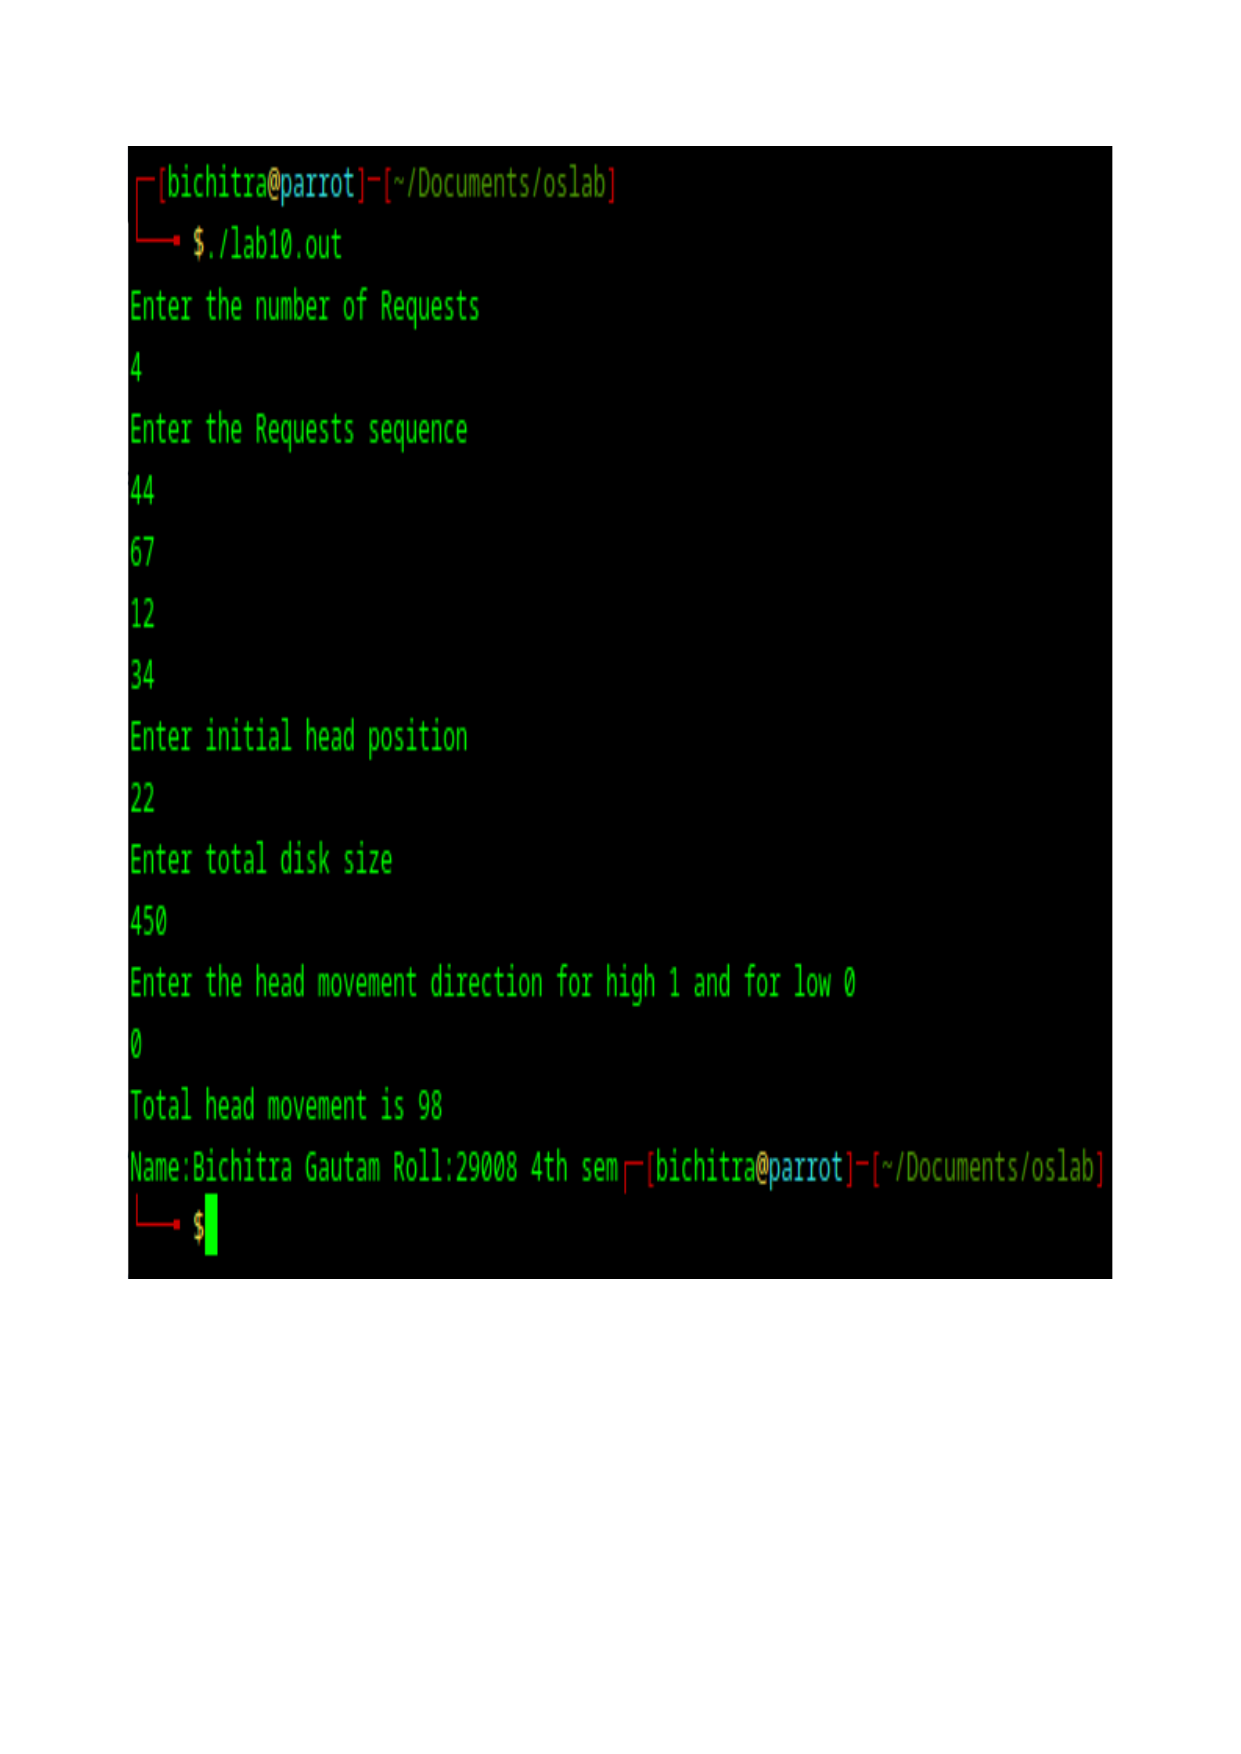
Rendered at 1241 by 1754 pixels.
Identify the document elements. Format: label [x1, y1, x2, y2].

picture [127, 146, 1113, 1279]
